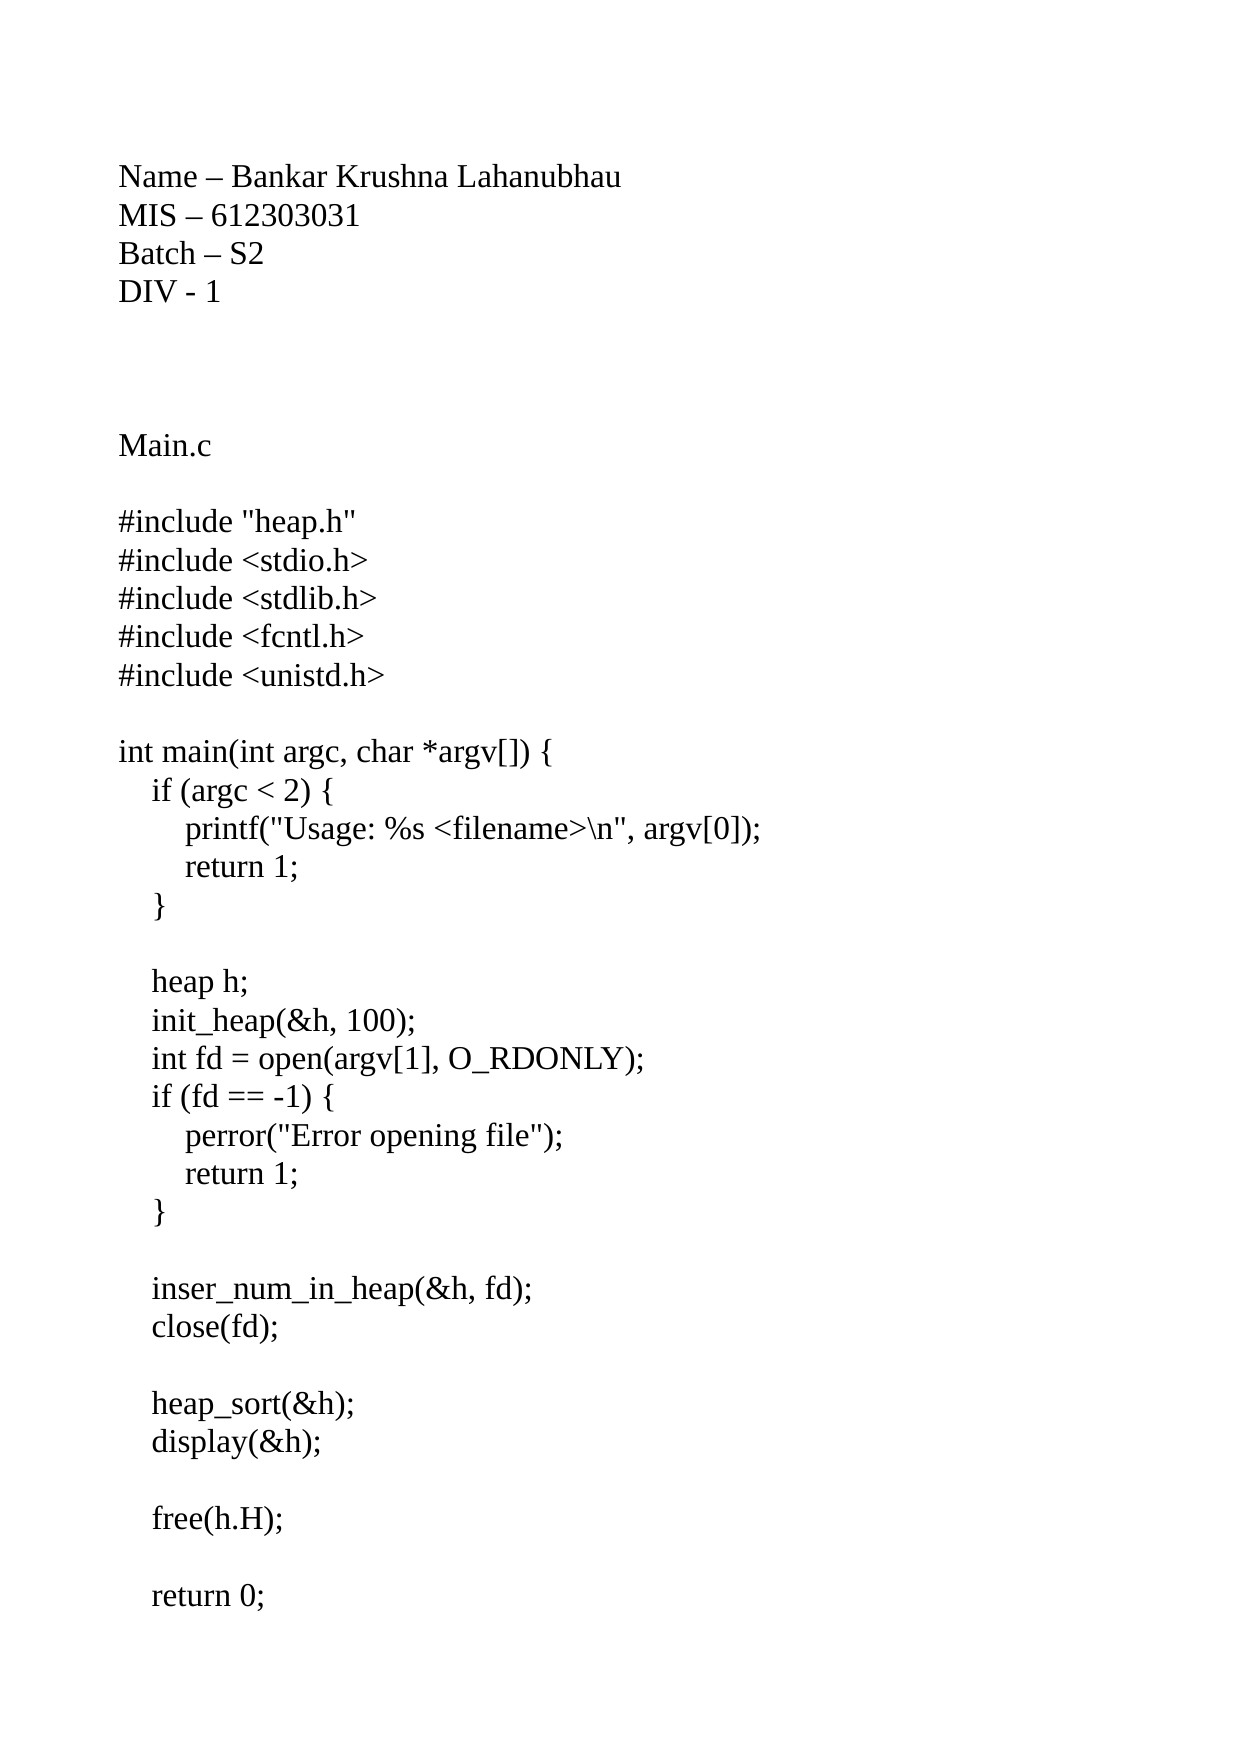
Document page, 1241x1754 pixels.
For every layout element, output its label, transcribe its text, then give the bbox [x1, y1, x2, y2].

text } [118, 885, 1122, 923]
text MIS – 612303031 [118, 195, 1122, 233]
text return 0; [118, 1575, 1122, 1613]
text heap_sort(&h); [118, 1383, 1122, 1421]
text int fd = open(argv[1], O_RDONLY); [118, 1038, 1122, 1076]
text #include <fcntl.h> [118, 616, 1122, 655]
text DIV - 1 [118, 271, 1122, 310]
text #include <stdio.h> [118, 540, 1122, 578]
text init_heap(&h, 100); [118, 1000, 1122, 1038]
text free(h.H); [118, 1498, 1122, 1536]
text return 1; [118, 1153, 1122, 1191]
text } [118, 1191, 1122, 1230]
text Batch – S2 [118, 233, 1122, 271]
text return 1; [118, 846, 1122, 885]
text #include <stdlib.h> [118, 578, 1122, 616]
text display(&h); [118, 1421, 1122, 1460]
text heap h; [118, 961, 1122, 1000]
text close(fd); [118, 1306, 1122, 1345]
text Name – Bankar Krushna Lahanubhau [118, 156, 1122, 195]
text Main.c [118, 425, 1122, 463]
text int main(int argc, char *argv[]) { [118, 731, 1122, 770]
text #include <unistd.h> [118, 655, 1122, 693]
text inser_num_in_heap(&h, fd); [118, 1268, 1122, 1306]
text perror("Error opening file"); [118, 1115, 1122, 1153]
text if (argc < 2) { [118, 770, 1122, 808]
text if (fd == -1) { [118, 1076, 1122, 1115]
text printf("Usage: %s <filename>\n", argv[0]); [118, 808, 1122, 846]
text #include "heap.h" [118, 501, 1122, 540]
